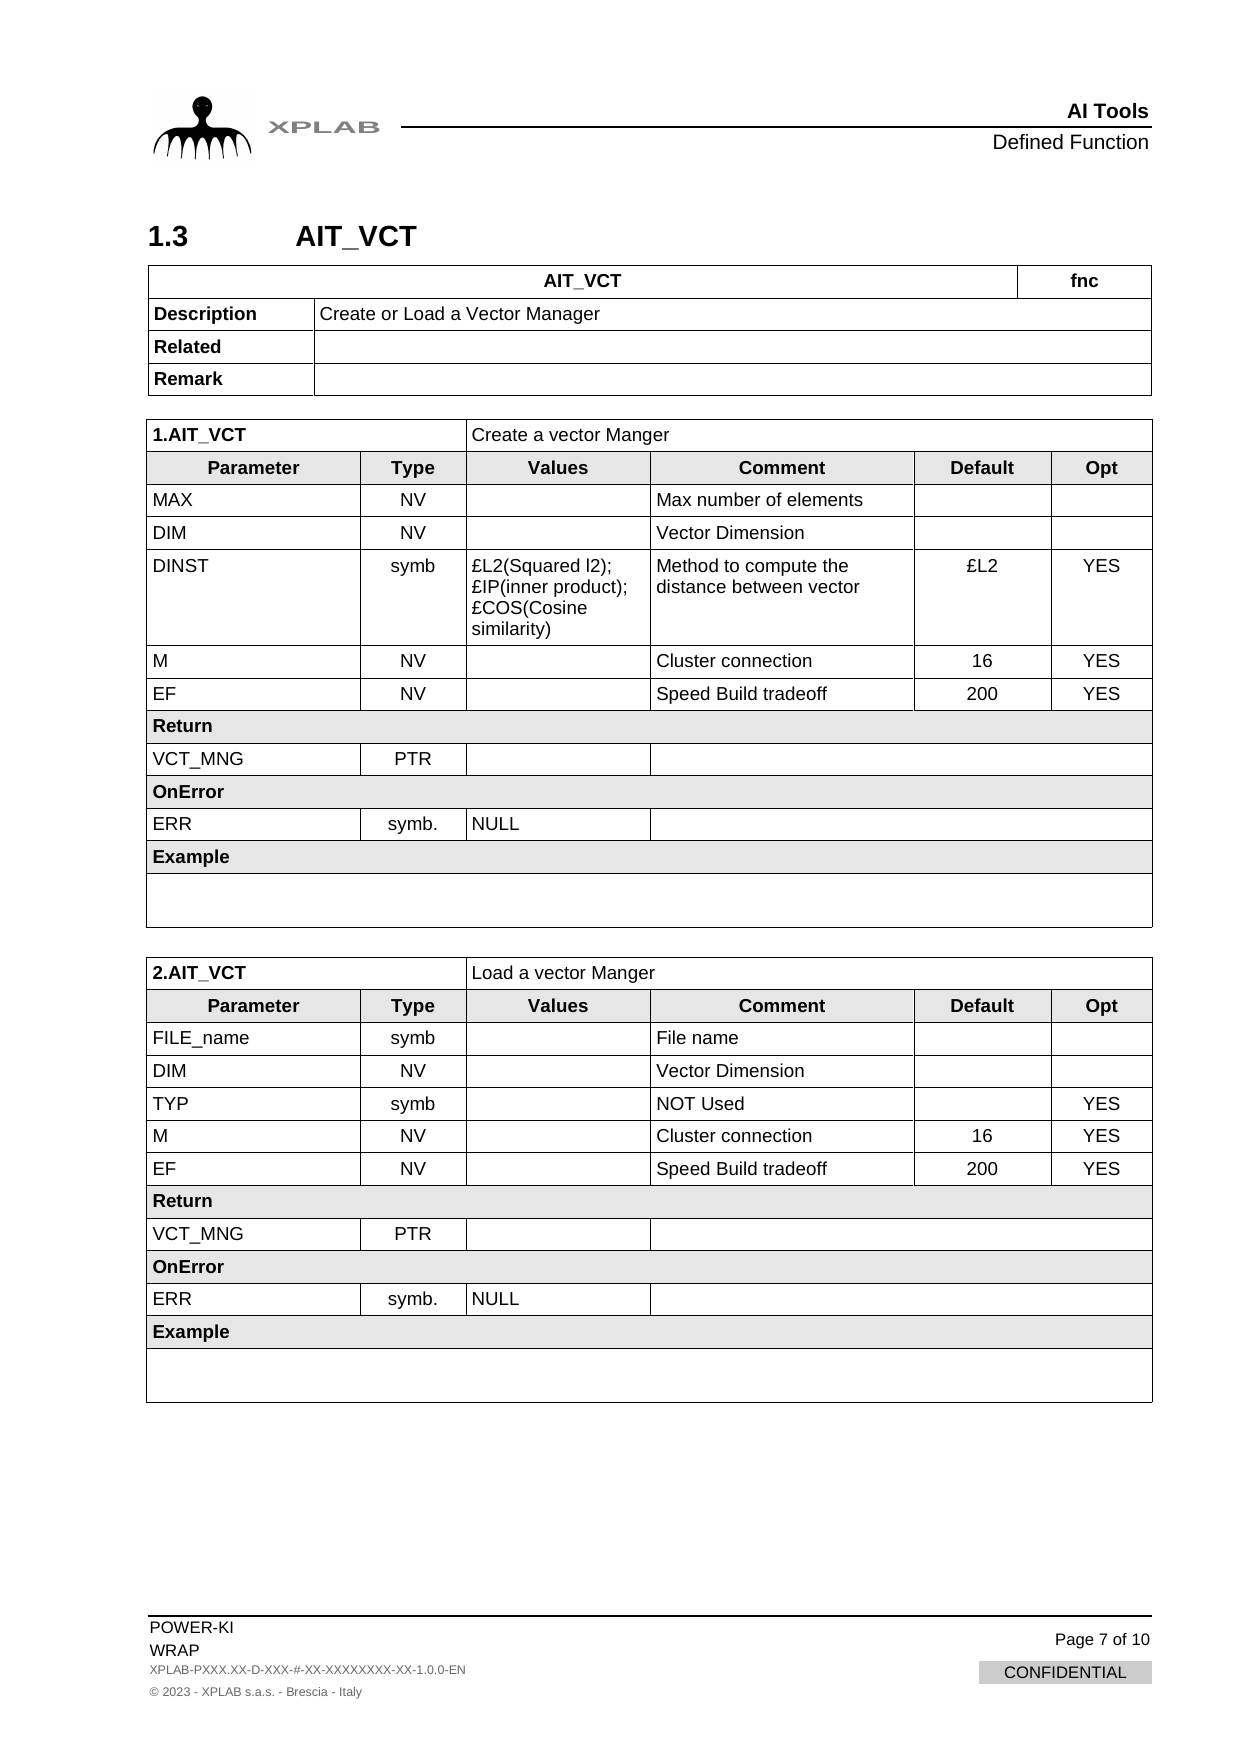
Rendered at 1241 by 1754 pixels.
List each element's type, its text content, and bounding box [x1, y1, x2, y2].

table_cell NV [361, 517, 466, 549]
table_cell Cluster connection [651, 646, 913, 678]
table_cell Type [361, 990, 466, 1022]
table_cell Return [147, 1186, 1152, 1218]
table_cell symb [361, 1023, 466, 1055]
table_cell [467, 679, 650, 710]
table_cell [467, 1153, 650, 1185]
table_cell NOT Used [651, 1088, 913, 1120]
table_cell FILE_name [147, 1023, 360, 1055]
table_cell [1052, 1023, 1152, 1055]
table_cell [467, 517, 650, 549]
table_cell M [147, 646, 360, 678]
table_header 2.AIT_VCT [147, 958, 466, 989]
table_cell Example [147, 1316, 1152, 1348]
table_cell Opt [1052, 990, 1152, 1022]
table_cell PTR [361, 1219, 466, 1250]
table_cell YES [1052, 1121, 1152, 1152]
table_cell [651, 1219, 1152, 1250]
table_cell 200 [915, 679, 1051, 710]
table_cell OnError [147, 776, 1152, 808]
table_cell NULL [467, 1284, 650, 1315]
table_cell [467, 1056, 650, 1087]
table_cell NV [361, 485, 466, 516]
table_cell Return [147, 711, 1152, 743]
table_cell NV [361, 1056, 466, 1087]
table_header Load a vector Manger [467, 958, 1152, 989]
table_cell Comment [651, 452, 913, 484]
table_cell Vector Dimension [651, 1056, 913, 1087]
table_cell YES [1052, 1088, 1152, 1120]
table_cell Related [149, 331, 313, 363]
table_cell ERR [147, 809, 360, 840]
table_cell symb. [361, 1284, 466, 1315]
table_cell Vector Dimension [651, 517, 913, 549]
table_cell Type [361, 452, 466, 484]
table_cell symb. [361, 809, 466, 840]
table_cell [915, 517, 1051, 549]
table_cell Speed Build tradeoff [651, 679, 913, 710]
table_cell Values [467, 990, 650, 1022]
table_cell DIM [147, 517, 360, 549]
picture [150, 91, 255, 163]
table_cell Remark [149, 364, 313, 395]
table_cell NV [361, 679, 466, 710]
table_header fnc [1018, 266, 1151, 298]
table_cell Parameter [147, 990, 360, 1022]
table_cell EF [147, 1153, 360, 1185]
table_header AIT_VCT [149, 266, 1017, 298]
table_cell [467, 485, 650, 516]
table_cell 16 [915, 1121, 1051, 1152]
table_cell Example [147, 841, 1152, 873]
table_cell NULL [467, 809, 650, 840]
table_cell £L2 [915, 550, 1051, 645]
table_cell Speed Build tradeoff [651, 1153, 913, 1185]
table_cell OnError [147, 1251, 1152, 1283]
table_cell 16 [915, 646, 1051, 678]
table_cell [651, 809, 1152, 840]
table_cell [915, 485, 1051, 516]
table_cell £L2(Squared l2);£IP(inner product);£COS(Cosine similarity) [467, 550, 650, 645]
table_cell NV [361, 1153, 466, 1185]
table_header Create a vector Manger [467, 420, 1152, 451]
table_cell YES [1052, 1153, 1152, 1185]
table_cell NV [361, 1121, 466, 1152]
table_cell Values [467, 452, 650, 484]
table_cell YES [1052, 646, 1152, 678]
table_cell [915, 1088, 1051, 1120]
table_cell TYP [147, 1088, 360, 1120]
table_cell VCT_MNG [147, 1219, 360, 1250]
table_cell [147, 874, 1152, 927]
table_cell YES [1052, 550, 1152, 645]
table_cell symb [361, 1088, 466, 1120]
table_cell DINST [147, 550, 360, 645]
table_cell [315, 364, 1151, 395]
table_cell [147, 1349, 1152, 1402]
table_cell [315, 331, 1151, 363]
table_cell [467, 1088, 650, 1120]
table_cell Cluster connection [651, 1121, 913, 1152]
table_header 1.AIT_VCT [147, 420, 466, 451]
table_cell File name [651, 1023, 913, 1055]
table_cell [467, 646, 650, 678]
table_cell Description [149, 299, 313, 330]
table_cell EF [147, 679, 360, 710]
table_cell VCT_MNG [147, 744, 360, 775]
table_cell Comment [651, 990, 913, 1022]
subtitle AIT_VCT [148, 220, 1152, 252]
table_cell Opt [1052, 452, 1152, 484]
table_cell 200 [915, 1153, 1051, 1185]
table_cell Parameter [147, 452, 360, 484]
table_cell [915, 1056, 1051, 1087]
table_cell MAX [147, 485, 360, 516]
table_cell [1052, 1056, 1152, 1087]
table_cell [651, 744, 1152, 775]
table_cell [467, 1121, 650, 1152]
table_cell PTR [361, 744, 466, 775]
table_cell [1052, 517, 1152, 549]
table_cell YES [1052, 679, 1152, 710]
table_cell [467, 1023, 650, 1055]
table_cell [915, 1023, 1051, 1055]
table_cell Default [915, 452, 1051, 484]
table_cell Create or Load a Vector Manager [315, 299, 1151, 330]
table_cell M [147, 1121, 360, 1152]
table_cell [467, 744, 650, 775]
table_cell Method to compute the distance between vector [651, 550, 913, 645]
table_cell [1052, 485, 1152, 516]
table_cell ERR [147, 1284, 360, 1315]
table_cell symb [361, 550, 466, 645]
table_cell [651, 1284, 1152, 1315]
table_cell Max number of elements [651, 485, 913, 516]
table_cell DIM [147, 1056, 360, 1087]
table_cell Default [915, 990, 1051, 1022]
table_cell NV [361, 646, 466, 678]
table_cell [467, 1219, 650, 1250]
